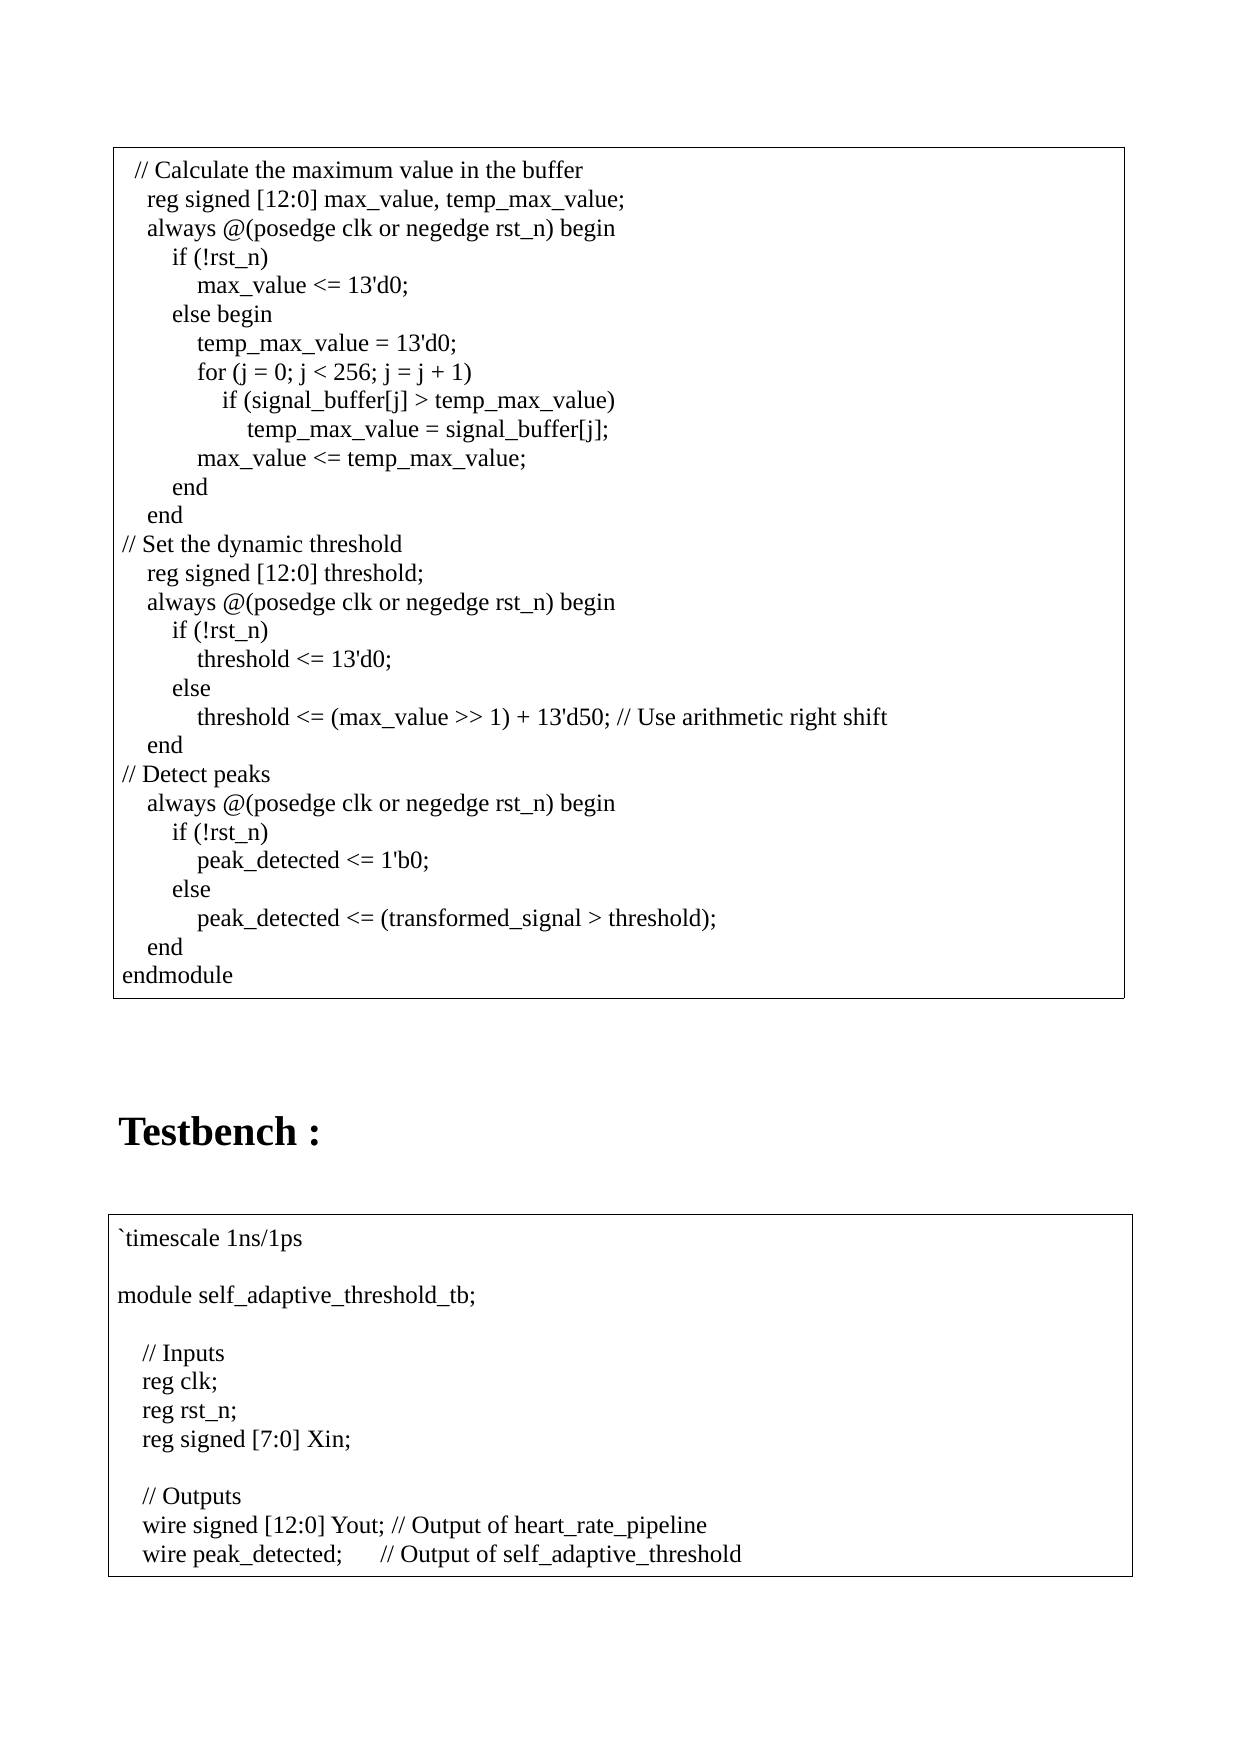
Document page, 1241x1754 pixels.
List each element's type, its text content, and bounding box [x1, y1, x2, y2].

text wire signed [12:0] Yout; // Output of heart_rate_pipeline [117, 1510, 1123, 1539]
text always @(posedge clk or negedge rst_n) begin [122, 213, 1115, 242]
text max_value <= temp_max_value; [122, 443, 1115, 472]
text max_value <= 13'd0; [122, 271, 1115, 299]
text always @(posedge clk or negedge rst_n) begin [122, 788, 1115, 817]
text // Outputs [117, 1481, 1123, 1510]
text if (!rst_n) [122, 817, 1115, 846]
text reg clk; [117, 1366, 1123, 1395]
text wire peak_detected; // Output of self_adaptive_threshold [117, 1539, 1123, 1568]
text threshold <= 13'd0; [122, 644, 1115, 673]
text threshold <= (max_value >> 1) + 13'd50; // Use arithmetic right shift [122, 702, 1115, 731]
text always @(posedge clk or negedge rst_n) begin [122, 587, 1115, 616]
text else begin [122, 299, 1115, 328]
text peak_detected <= (transformed_signal > threshold); [122, 903, 1115, 932]
text if (!rst_n) [122, 242, 1115, 271]
text if (!rst_n) [122, 616, 1115, 644]
text end [122, 932, 1115, 961]
text reg signed [12:0] max_value, temp_max_value; [122, 184, 1115, 213]
text reg signed [7:0] Xin; [117, 1424, 1123, 1453]
text // Set the dynamic threshold [122, 529, 1115, 558]
text temp_max_value = signal_buffer[j]; [122, 414, 1115, 443]
text Testbench : [118, 1106, 1122, 1154]
text reg signed [12:0] threshold; [122, 558, 1115, 587]
text // Inputs [117, 1338, 1123, 1366]
text // Calculate the maximum value in the buffer [122, 156, 1115, 184]
text end [122, 731, 1115, 759]
text reg rst_n; [117, 1395, 1123, 1424]
text `timescale 1ns/1ps [117, 1223, 1123, 1251]
text else [122, 874, 1115, 903]
text for (j = 0; j < 256; j = j + 1) [122, 357, 1115, 386]
text end [122, 472, 1115, 501]
text end [122, 501, 1115, 529]
text module self_adaptive_threshold_tb; [117, 1280, 1123, 1309]
text peak_detected <= 1'b0; [122, 846, 1115, 874]
text else [122, 673, 1115, 702]
text temp_max_value = 13'd0; [122, 328, 1115, 357]
text endmodule [122, 961, 1115, 989]
text // Detect peaks [122, 759, 1115, 788]
text if (signal_buffer[j] > temp_max_value) [122, 386, 1115, 414]
